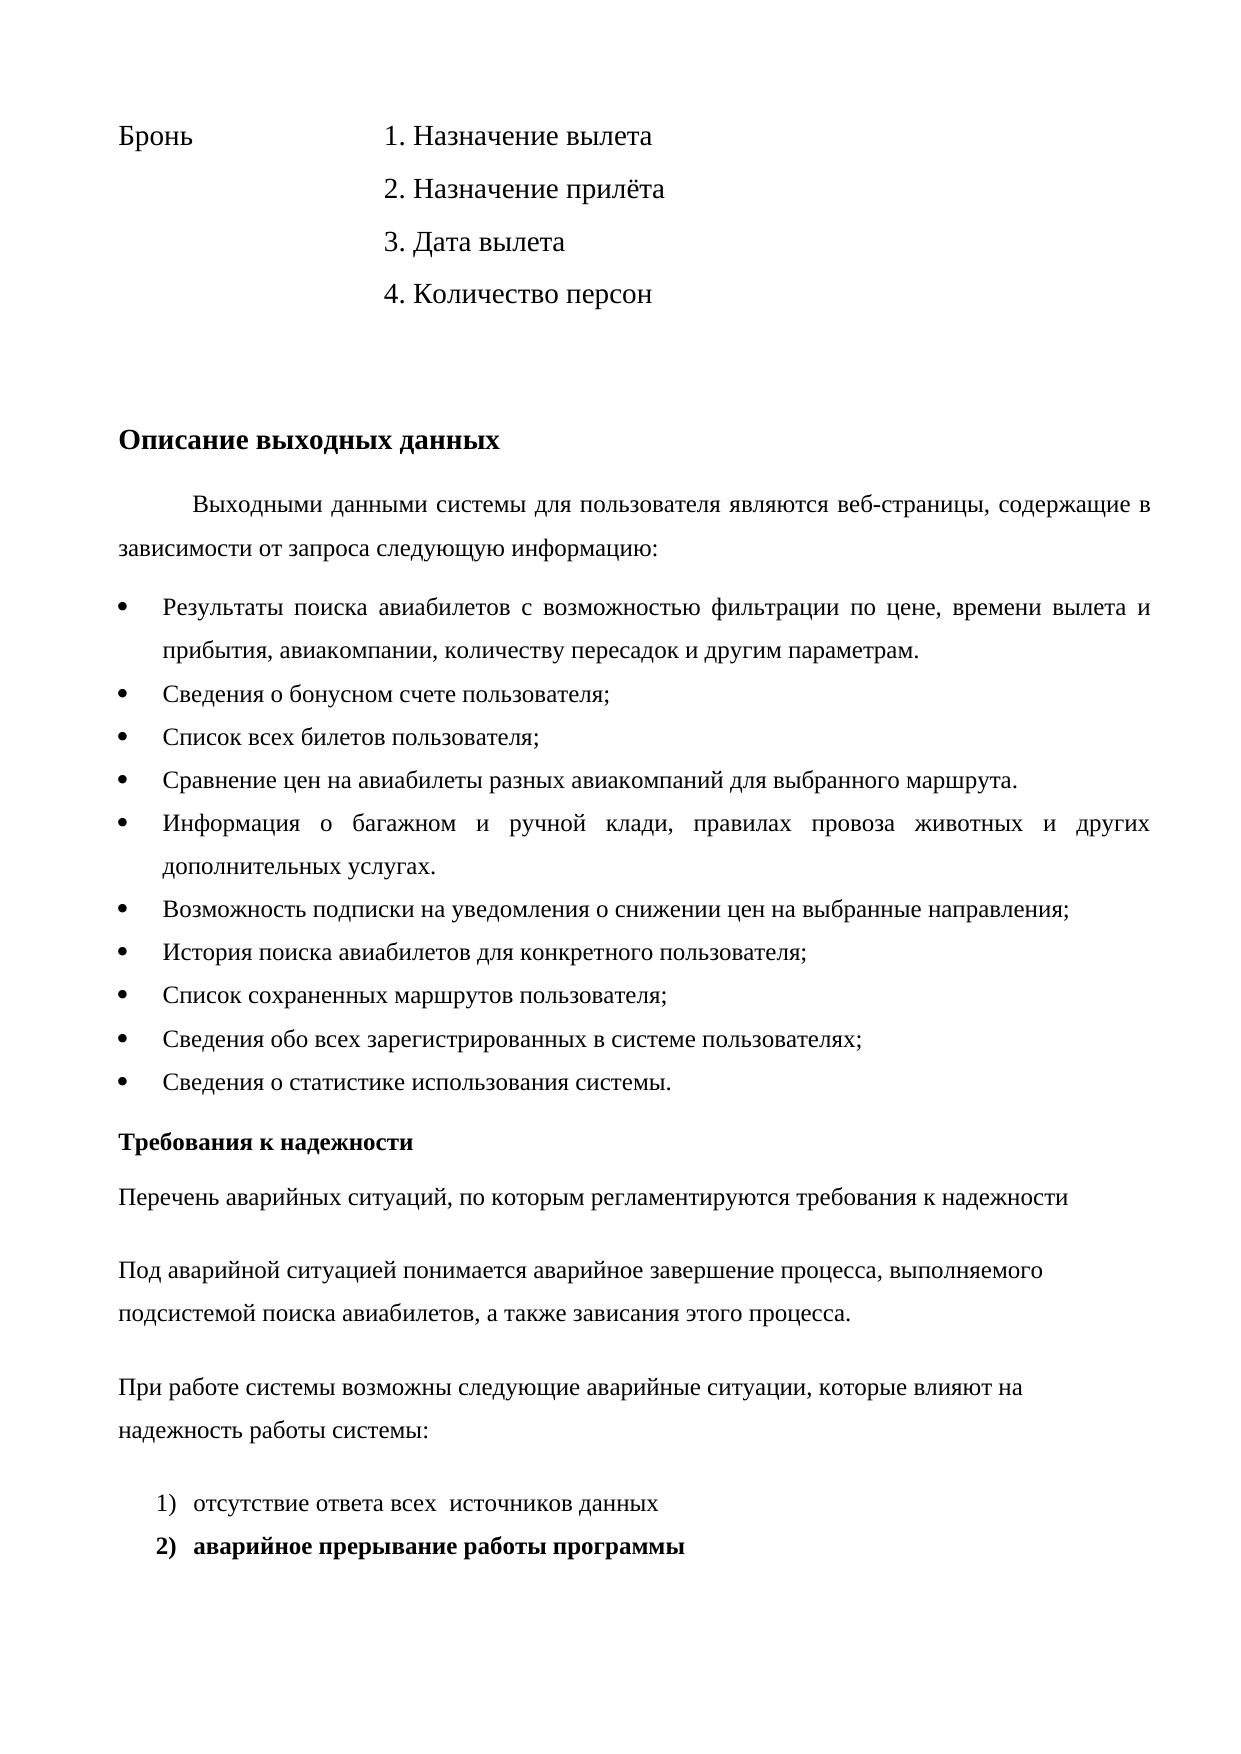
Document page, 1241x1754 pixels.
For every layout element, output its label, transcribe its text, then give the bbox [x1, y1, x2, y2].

list Результаты поиска авиабилетов с возможностью фильтрации по цене, времени вылета и прибытия, авиакомпании, количеству пересадок и другим параметрам. [118, 592, 1152, 664]
list Сравнение цен на авиабилеты разных авиакомпаний для выбранного маршрута. [118, 765, 1152, 794]
list аварийное прерывание работы программы [156, 1531, 1152, 1560]
list Список всех билетов пользователя; [118, 722, 1152, 751]
table_cell 1. Назначение вылета 2. Назначение прилёта 3. Дата вылета 4. Количество персон [384, 118, 1152, 329]
text Под аварийной ситуацией понимается аварийное завершение процесса, выполняемого подсистемой поиска авиабилетов, а также зависания этого процесса. [118, 1255, 1152, 1327]
list Сведения о статистике использования системы. [118, 1067, 1152, 1096]
text Описание выходных данных [118, 422, 1152, 456]
table_cell Бронь [118, 118, 384, 329]
list Сведения обо всех зарегистрированных в системе пользователях; [118, 1024, 1152, 1052]
list Сведения о бонусном счете пользователя; [118, 679, 1152, 707]
list История поиска авиабилетов для конкретного пользователя; [118, 937, 1152, 966]
list Информация о багажном и ручной клади, правилах провоза животных и других дополнительных услугах. [118, 808, 1152, 880]
subtitle Требования к надежности [118, 1127, 1152, 1155]
list Возможность подписки на уведомления о снижении цен на выбранные направления; [118, 894, 1152, 923]
text Перечень аварийных ситуаций, по которым регламентируются требования к надежности [118, 1182, 1152, 1211]
text При работе системы возможны следующие аварийные ситуации, которые влияют на надежность работы системы: [118, 1372, 1152, 1443]
text Выходными данными системы для пользователя являются веб-страницы, содержащие в зависимости от запроса следующую информацию: [118, 489, 1152, 561]
list отсутствие ответа всех источников данных [156, 1488, 1152, 1517]
list Список сохраненных маршрутов пользователя; [118, 981, 1152, 1009]
